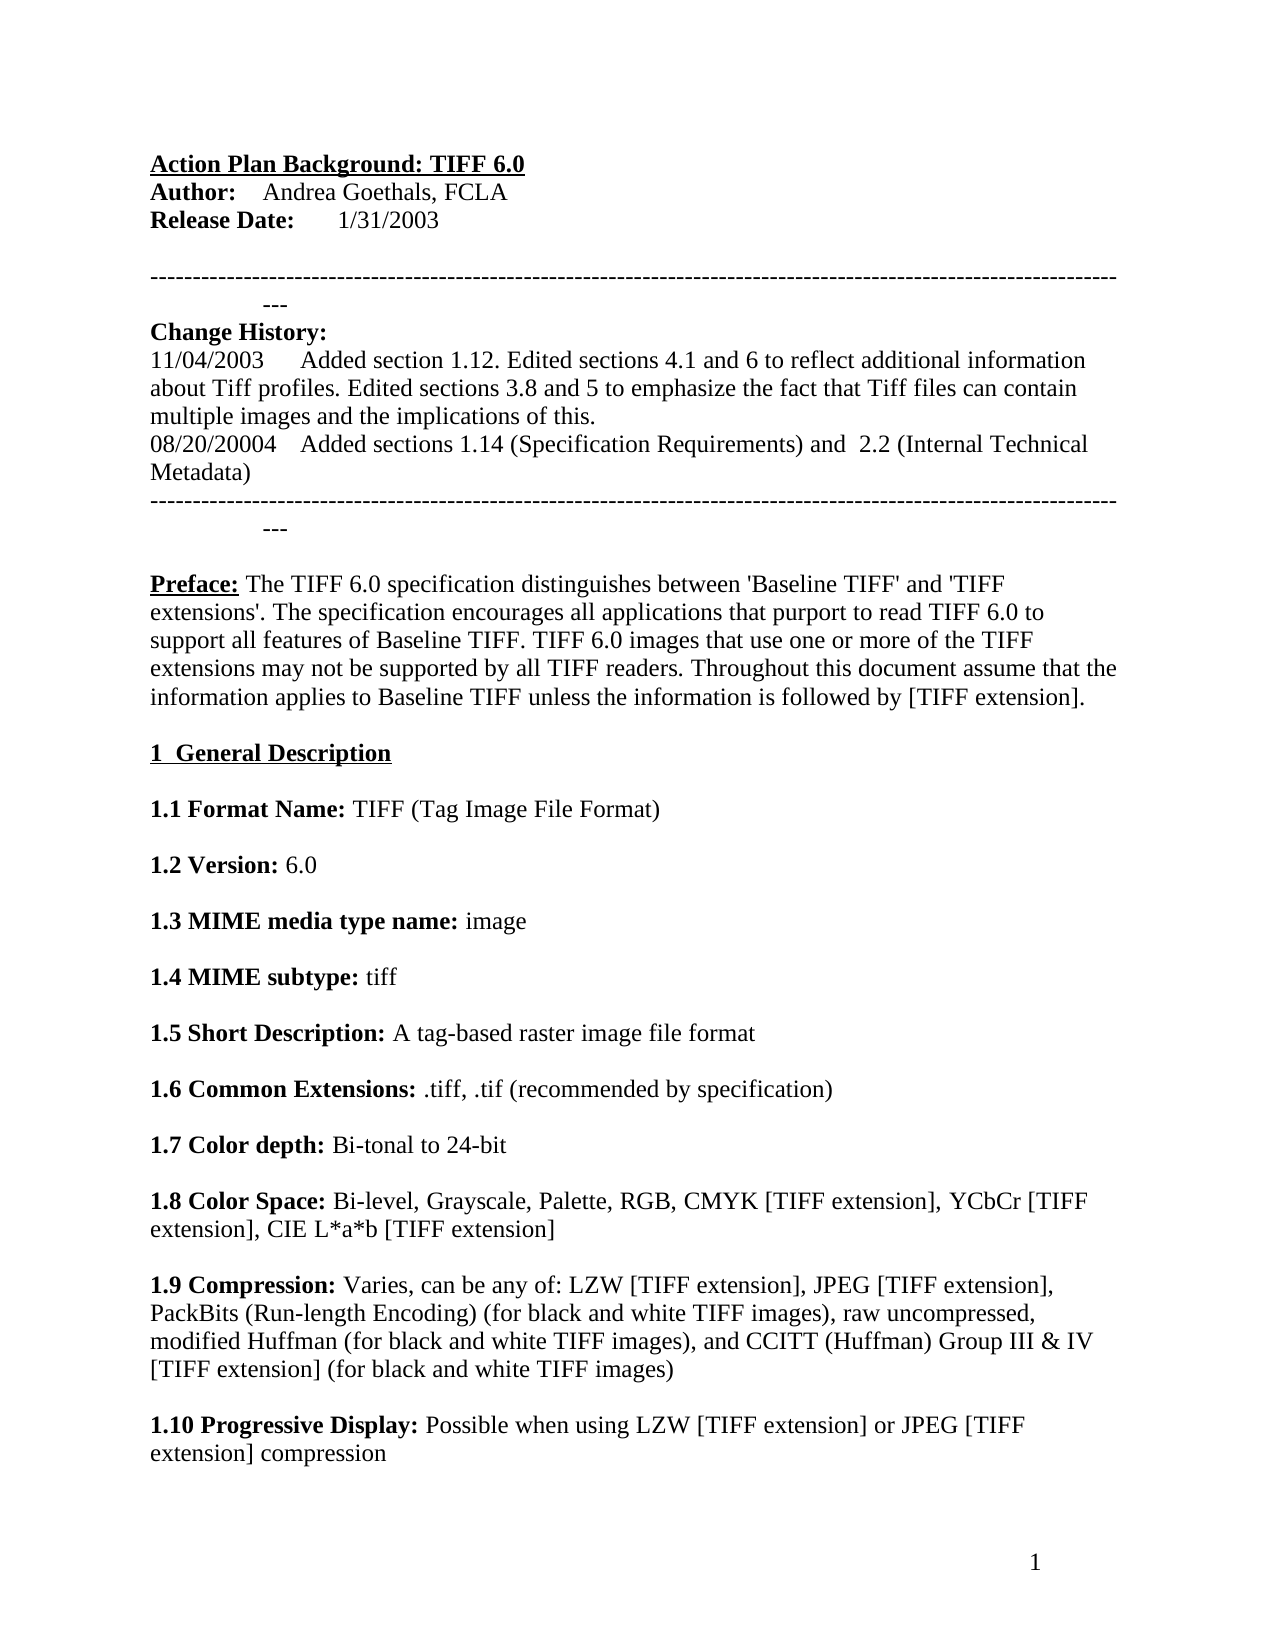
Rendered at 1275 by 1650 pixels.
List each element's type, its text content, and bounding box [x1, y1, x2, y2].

list 1.5 Short Description: A tag-based raster image file format [150, 1019, 1125, 1047]
text Change History: [150, 318, 1125, 346]
text 1.10 Progressive Display: Possible when using LZW [TIFF extension] or JPEG [TIFF extension] compression [150, 1411, 1125, 1467]
list 1.1 Format Name: TIFF (Tag Image File Format) [150, 794, 1125, 822]
list 1.6 Common Extensions: .tiff, .tif (recommended by specification) [150, 1075, 1125, 1103]
list 1.3 MIME media type name: image [150, 907, 1125, 934]
text 08/20/20004 Added sections 1.14 (Specification Requirements) and 2.2 (Internal Technical Metadata) [150, 430, 1125, 486]
text --------------------------------------------------------------------------------------------------------------------- [150, 262, 1125, 318]
text Release Date: 1/31/2003 [150, 206, 1125, 234]
text Author: Andrea Goethals, FCLA [150, 178, 1125, 206]
subtitle 1 General Description [150, 738, 1125, 766]
list 1.7 Color depth: Bi-tonal to 24-bit [150, 1131, 1125, 1159]
text --------------------------------------------------------------------------------------------------------------------- [150, 486, 1125, 542]
text 11/04/2003 Added section 1.12. Edited sections 4.1 and 6 to reflect additional information about Tiff profiles. Edited sections 3.8 and 5 to emphasize the fact that Tiff files can contain multiple images and the implications of this. [150, 346, 1125, 430]
list 1.8 Color Space: Bi-level, Grayscale, Palette, RGB, CMYK [TIFF extension], YCbCr [TIFF extension], CIE L*a*b [TIFF extension] [150, 1187, 1125, 1243]
list 1.2 Version: 6.0 [150, 851, 1125, 878]
text 1.9 Compression: Varies, can be any of: LZW [TIFF extension], JPEG [TIFF extension], PackBits (Run-length Encoding) (for black and white TIFF images), raw uncompressed, modified Huffman (for black and white TIFF images), and CCITT (Huffman) Group III & IV [TIFF extension] (for black and white TIFF images) [150, 1271, 1125, 1383]
text Preface: The TIFF 6.0 specification distinguishes between 'Baseline TIFF' and 'TIFF extensions'. The specification encourages all applications that purport to read TIFF 6.0 to support all features of Baseline TIFF. TIFF 6.0 images that use one or more of the TIFF extensions may not be supported by all TIFF readers. Throughout this document assume that the information applies to Baseline TIFF unless the information is followed by [TIFF extension]. [150, 570, 1125, 710]
list 1.4 MIME subtype: tiff [150, 963, 1125, 991]
subtitle Action Plan Background: TIFF 6.0 [150, 150, 1125, 178]
